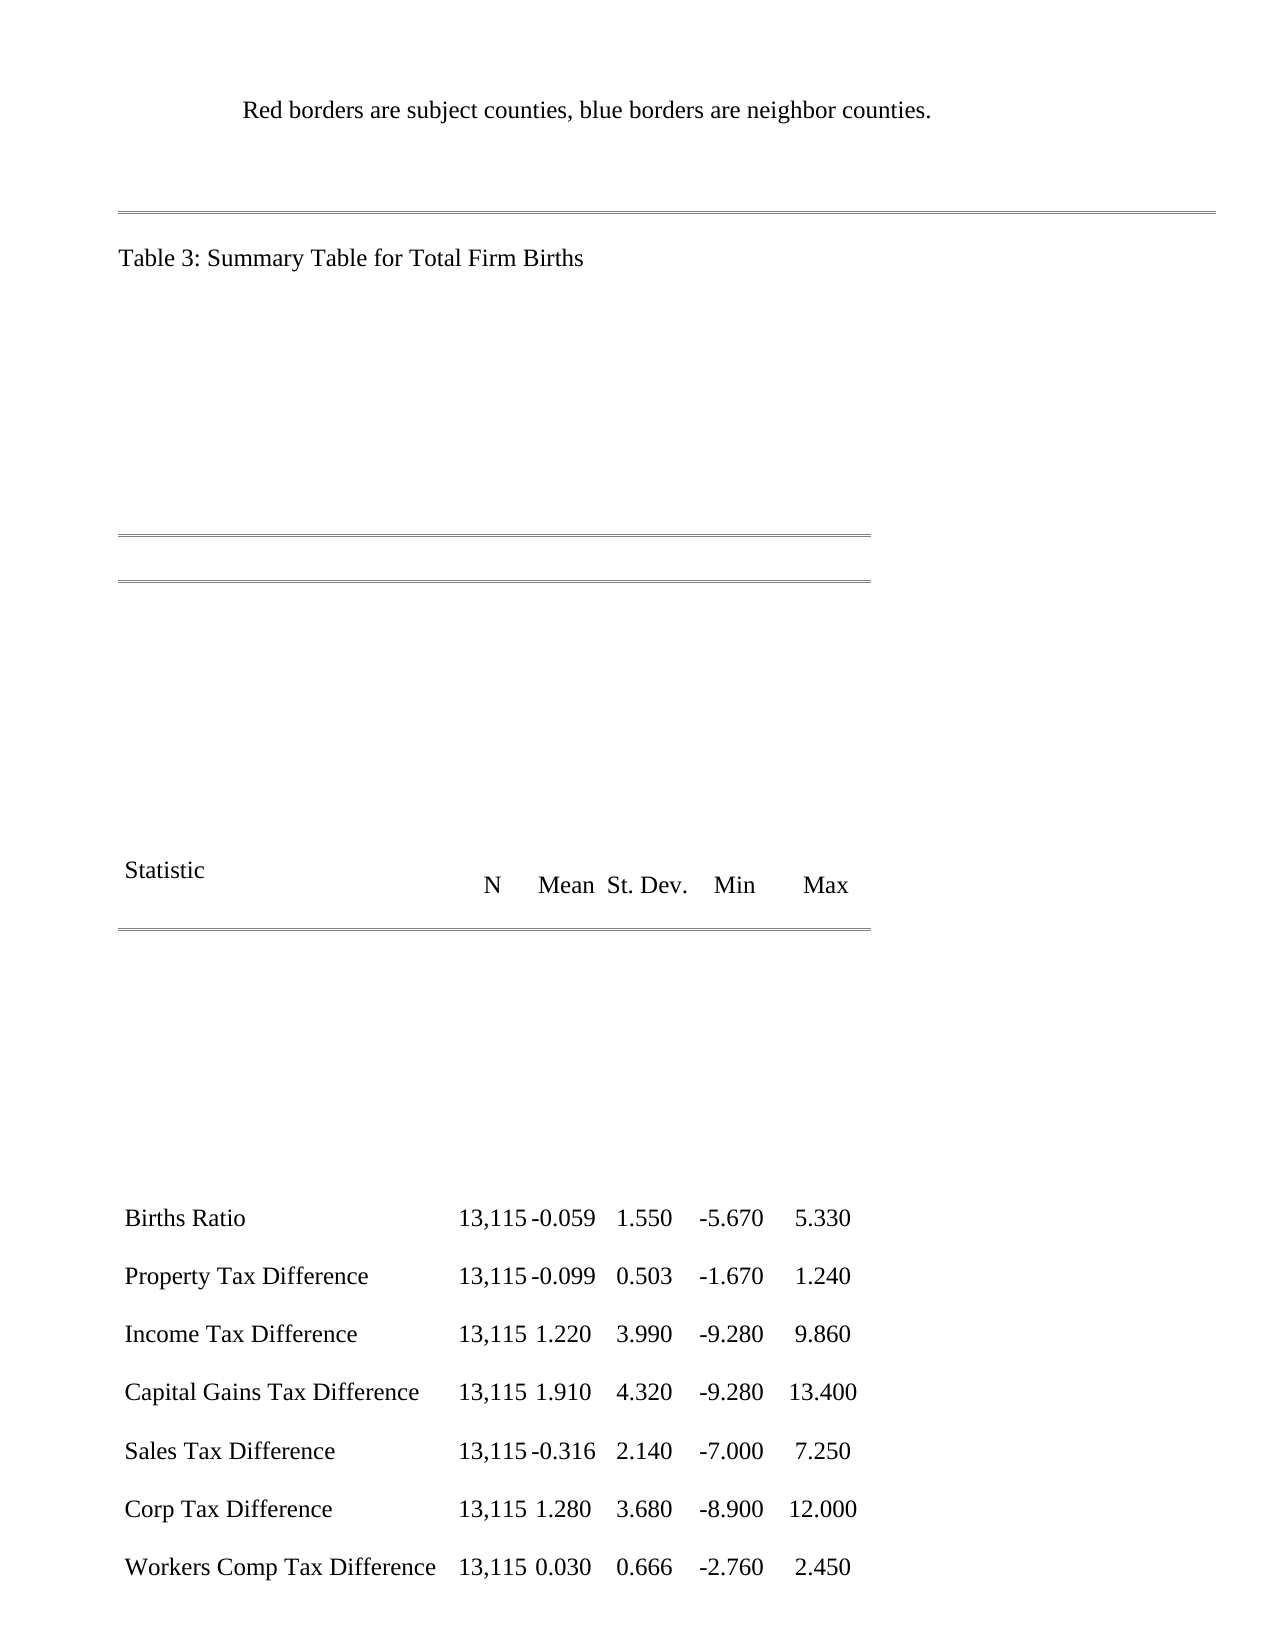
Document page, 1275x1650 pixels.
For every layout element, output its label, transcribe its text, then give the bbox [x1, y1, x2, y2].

table_cell Workers Comp Tax Difference [118, 1552, 458, 1581]
table_cell [118, 583, 458, 612]
table_cell 0.503 [606, 1261, 689, 1319]
table_cell [606, 537, 689, 566]
table_cell [458, 763, 871, 797]
table_cell Capital Gains Tax Difference [118, 1378, 458, 1436]
table_cell [458, 960, 871, 1018]
table_cell [527, 520, 606, 534]
table_cell [780, 914, 871, 928]
table_cell 13,115 [458, 1552, 527, 1581]
table_cell [458, 612, 871, 670]
table_cell 13,115 [458, 1378, 527, 1436]
table_cell [458, 1110, 871, 1144]
table_cell [458, 520, 527, 534]
text Table 3: Summary Table for Total Firm Births [118, 243, 1216, 272]
table_cell [458, 1145, 871, 1203]
table_cell [118, 393, 871, 427]
table_header [458, 276, 871, 335]
table_cell [118, 566, 458, 580]
table_cell -9.280 [689, 1378, 780, 1436]
table_cell 13,115 [458, 1319, 527, 1377]
table_cell 1.220 [527, 1319, 606, 1377]
table_cell Property Tax Difference [118, 1261, 458, 1319]
table_cell -2.760 [689, 1552, 780, 1581]
table_cell 1.550 [606, 1203, 689, 1261]
table_cell [118, 1076, 871, 1110]
table_cell [780, 537, 871, 566]
table_cell 13,115 [458, 1203, 527, 1261]
table_cell 1.240 [780, 1261, 871, 1319]
table_cell 1.280 [527, 1494, 606, 1552]
table_cell [606, 931, 689, 959]
table_cell [527, 583, 606, 612]
table_cell [780, 583, 871, 612]
table_cell 3.990 [606, 1319, 689, 1377]
table_cell 2.140 [606, 1436, 689, 1494]
table_cell [118, 537, 458, 566]
table_cell [458, 914, 527, 928]
table_cell 4.320 [606, 1378, 689, 1436]
table_cell [118, 1110, 458, 1144]
table_cell [689, 914, 780, 928]
table_cell -7.000 [689, 1436, 780, 1494]
table_cell [458, 566, 527, 580]
table_cell 2.450 [780, 1552, 871, 1581]
table_cell [118, 960, 458, 1018]
table_cell Mean [527, 855, 606, 913]
table_cell [458, 583, 527, 612]
table_cell [689, 931, 780, 959]
table_cell [118, 1018, 458, 1076]
table_cell [606, 520, 689, 534]
table_cell [118, 427, 458, 461]
table_cell 13,115 [458, 1261, 527, 1319]
table_cell [527, 931, 606, 959]
table_cell 9.860 [780, 1319, 871, 1377]
table_cell 0.666 [606, 1552, 689, 1581]
table_cell Corp Tax Difference [118, 1494, 458, 1552]
table_cell -9.280 [689, 1319, 780, 1377]
table_cell [527, 566, 606, 580]
table_cell [118, 797, 458, 855]
table_cell [118, 335, 458, 393]
table_cell -8.900 [689, 1494, 780, 1552]
table_cell [606, 566, 689, 580]
table_cell 0.030 [527, 1552, 606, 1581]
table_cell [118, 461, 458, 520]
table_cell [689, 537, 780, 566]
table_cell [606, 914, 689, 928]
table_cell [458, 335, 871, 393]
table_cell [118, 914, 458, 928]
table_cell 3.680 [606, 1494, 689, 1552]
table_cell [118, 520, 458, 534]
table_cell [458, 670, 871, 728]
table_cell Income Tax Difference [118, 1319, 458, 1377]
table_cell [527, 914, 606, 928]
table_cell 12.000 [780, 1494, 871, 1552]
text Red borders are subject counties, blue borders are neighbor counties. [118, 59, 1216, 123]
table_cell -0.316 [527, 1436, 606, 1494]
table_cell [527, 537, 606, 566]
table_cell -0.059 [527, 1203, 606, 1261]
table_header [118, 276, 458, 335]
table_cell [458, 461, 871, 520]
table_cell 13.400 [780, 1378, 871, 1436]
table_cell [689, 566, 780, 580]
table_cell [118, 670, 458, 728]
table_cell Statistic [118, 855, 458, 913]
table_cell 1.910 [527, 1378, 606, 1436]
table_cell [606, 583, 689, 612]
table_cell [780, 566, 871, 580]
table_cell 5.330 [780, 1203, 871, 1261]
table_cell Births Ratio [118, 1203, 458, 1261]
table_cell N [458, 855, 527, 913]
table_cell Max [780, 855, 871, 913]
table_cell [118, 1145, 458, 1203]
table_cell [118, 612, 458, 670]
table_cell [458, 427, 871, 461]
table_cell [689, 520, 780, 534]
table_cell -5.670 [689, 1203, 780, 1261]
table_cell Min [689, 855, 780, 913]
table_cell [689, 583, 780, 612]
table_cell [780, 931, 871, 959]
table_cell [458, 797, 871, 855]
table_cell [458, 537, 527, 566]
table_cell -1.670 [689, 1261, 780, 1319]
table_cell [118, 931, 458, 959]
table_cell 7.250 [780, 1436, 871, 1494]
table_cell -0.099 [527, 1261, 606, 1319]
table_cell [780, 520, 871, 534]
table_cell [458, 931, 527, 959]
table_cell [458, 1018, 871, 1076]
table_cell St. Dev. [606, 855, 689, 913]
table_cell Sales Tax Difference [118, 1436, 458, 1494]
table_cell [118, 729, 871, 763]
table_cell 13,115 [458, 1494, 527, 1552]
table_cell [118, 763, 458, 797]
table_cell 13,115 [458, 1436, 527, 1494]
